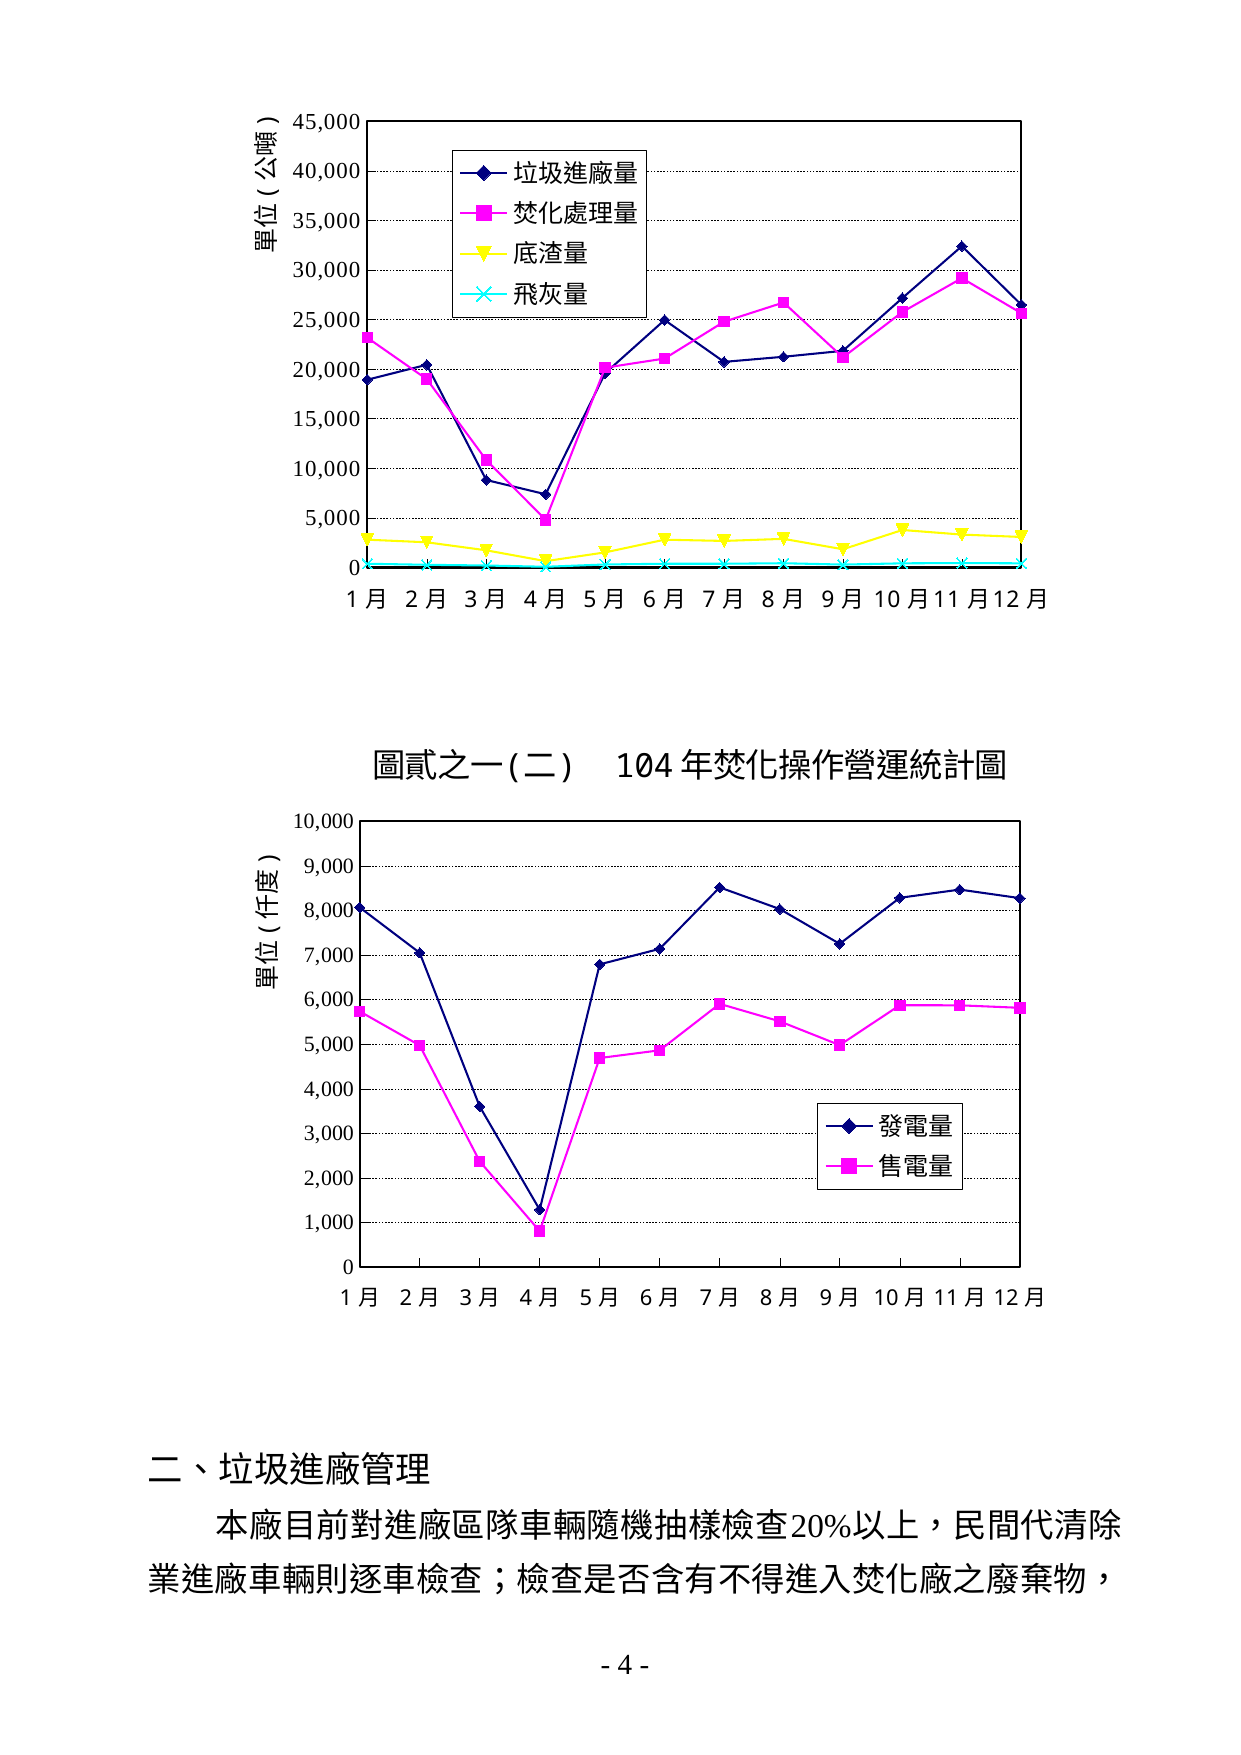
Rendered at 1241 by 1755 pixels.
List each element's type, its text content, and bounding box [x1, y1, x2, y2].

text 本廠目前對進廠區隊車輛隨機抽樣檢查20%以上，民間代清除業進廠車輛則逐車檢查；檢查是否含有不得進入焚化廠之廢棄物， [148, 1494, 1122, 1602]
table_cell [171, 75, 1118, 654]
table_cell [171, 790, 1118, 1369]
table_cell 圖貳之一(二) 104年焚化操作營運統計圖 [171, 654, 1118, 790]
text 二、垃圾進廠管理 [148, 1439, 1122, 1494]
